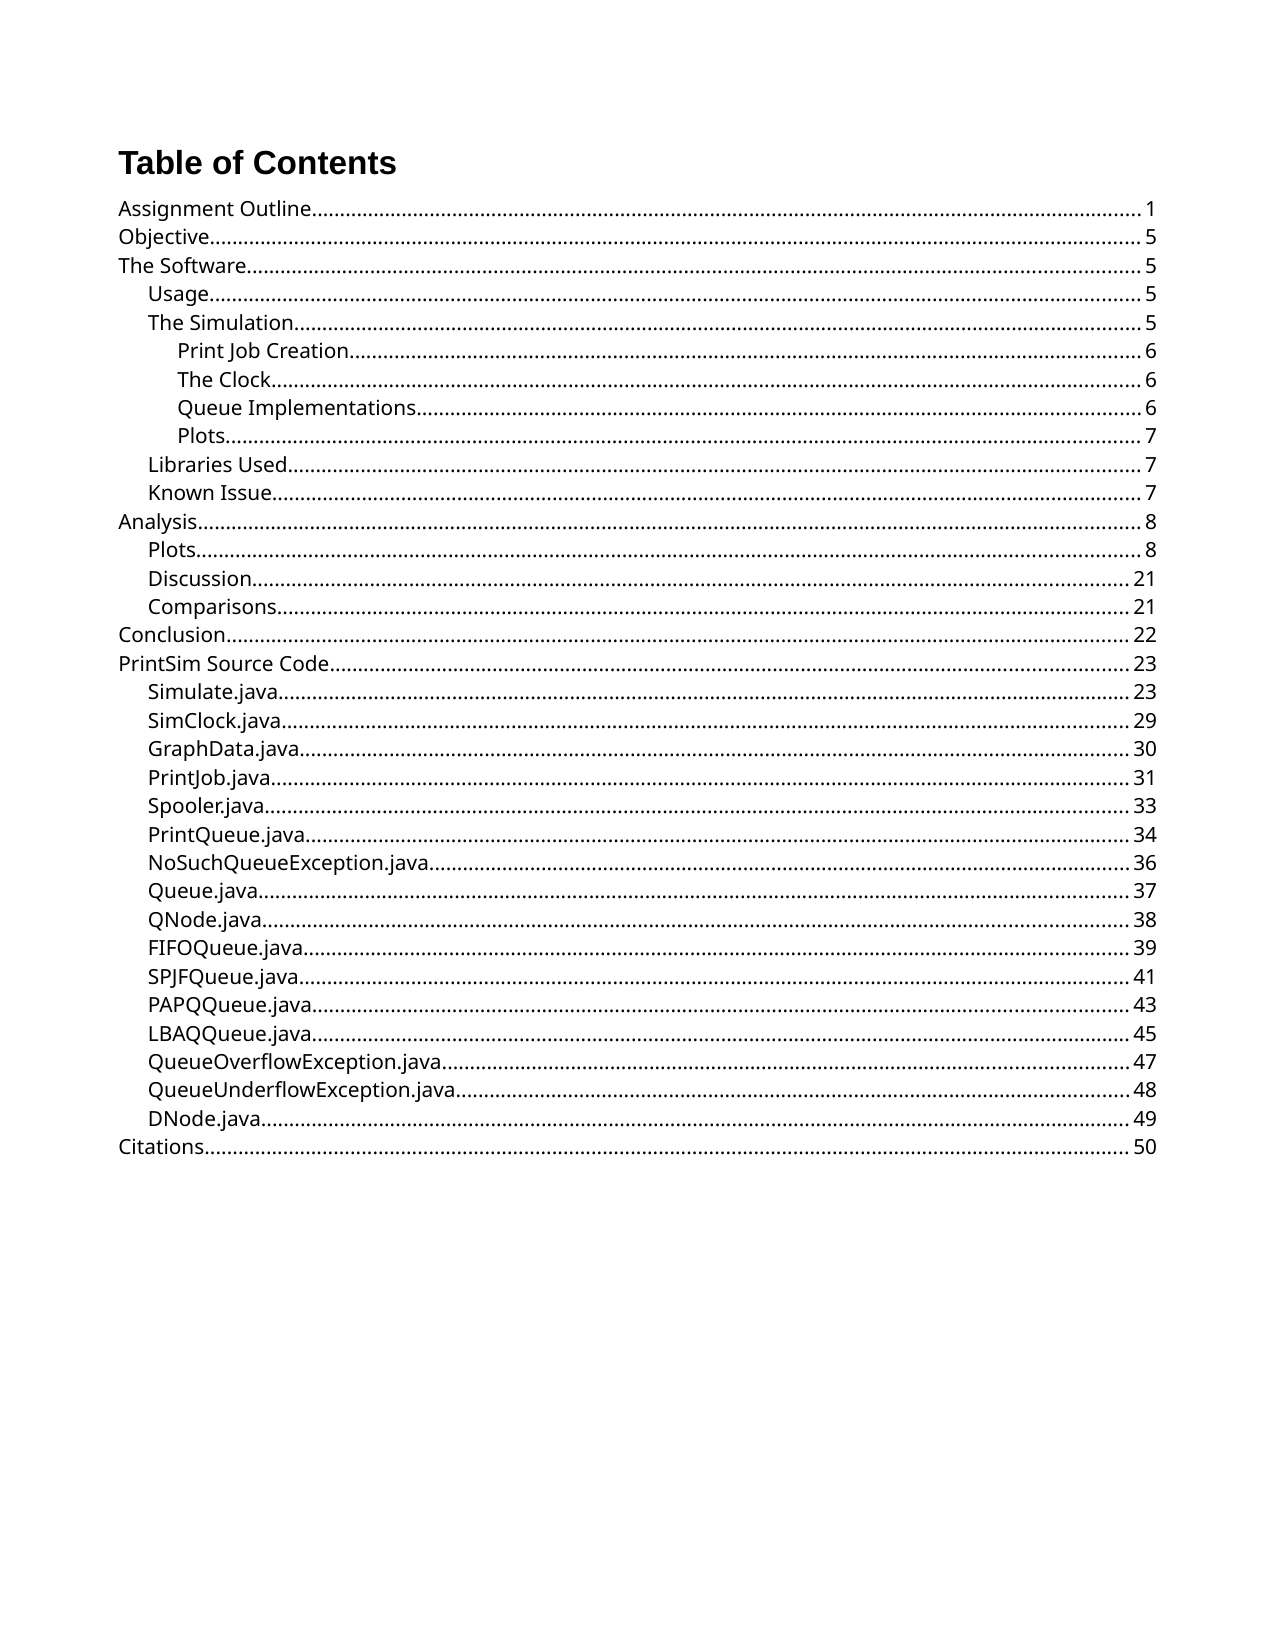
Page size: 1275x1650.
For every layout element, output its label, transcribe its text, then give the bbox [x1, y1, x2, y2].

text The Clock 6 [177, 365, 1157, 393]
text Usage 5 [148, 279, 1157, 308]
text Queue.java 37 [148, 877, 1157, 905]
text Objective 5 [118, 222, 1157, 251]
text The Simulation 5 [148, 308, 1157, 336]
text Discussion 21 [148, 564, 1157, 592]
text Simulate.java 23 [148, 677, 1157, 706]
text Conclusion 22 [118, 621, 1157, 649]
text LBAQQueue.java 45 [148, 1019, 1157, 1047]
text The Software 5 [118, 251, 1157, 279]
text NoSuchQueueException.java 36 [148, 848, 1157, 877]
text QNode.java 38 [148, 905, 1157, 933]
text Citations 50 [118, 1132, 1157, 1161]
text GraphData.java 30 [148, 734, 1157, 763]
text SPJFQueue.java 41 [148, 962, 1157, 990]
text SimClock.java 29 [148, 706, 1157, 734]
text Queue Implementations 6 [177, 393, 1157, 422]
text PrintQueue.java 34 [148, 820, 1157, 848]
text Spooler.java 33 [148, 791, 1157, 820]
text Print Job Creation 6 [177, 336, 1157, 365]
text FIFOQueue.java 39 [148, 933, 1157, 962]
text Libraries Used 7 [148, 450, 1157, 478]
text QueueUnderflowException.java 48 [148, 1076, 1157, 1104]
text Known Issue 7 [148, 478, 1157, 507]
text Comparisons 21 [148, 592, 1157, 621]
text Plots 7 [177, 422, 1157, 450]
text Assignment Outline 1 [118, 194, 1157, 222]
text DNode.java 49 [148, 1104, 1157, 1132]
text Plots 8 [148, 535, 1157, 564]
subtitle Table of Contents [118, 143, 1157, 182]
text PAPQQueue.java 43 [148, 990, 1157, 1019]
text PrintSim Source Code 23 [118, 649, 1157, 677]
text PrintJob.java 31 [148, 763, 1157, 791]
text QueueOverflowException.java 47 [148, 1047, 1157, 1076]
text Analysis 8 [118, 507, 1157, 535]
